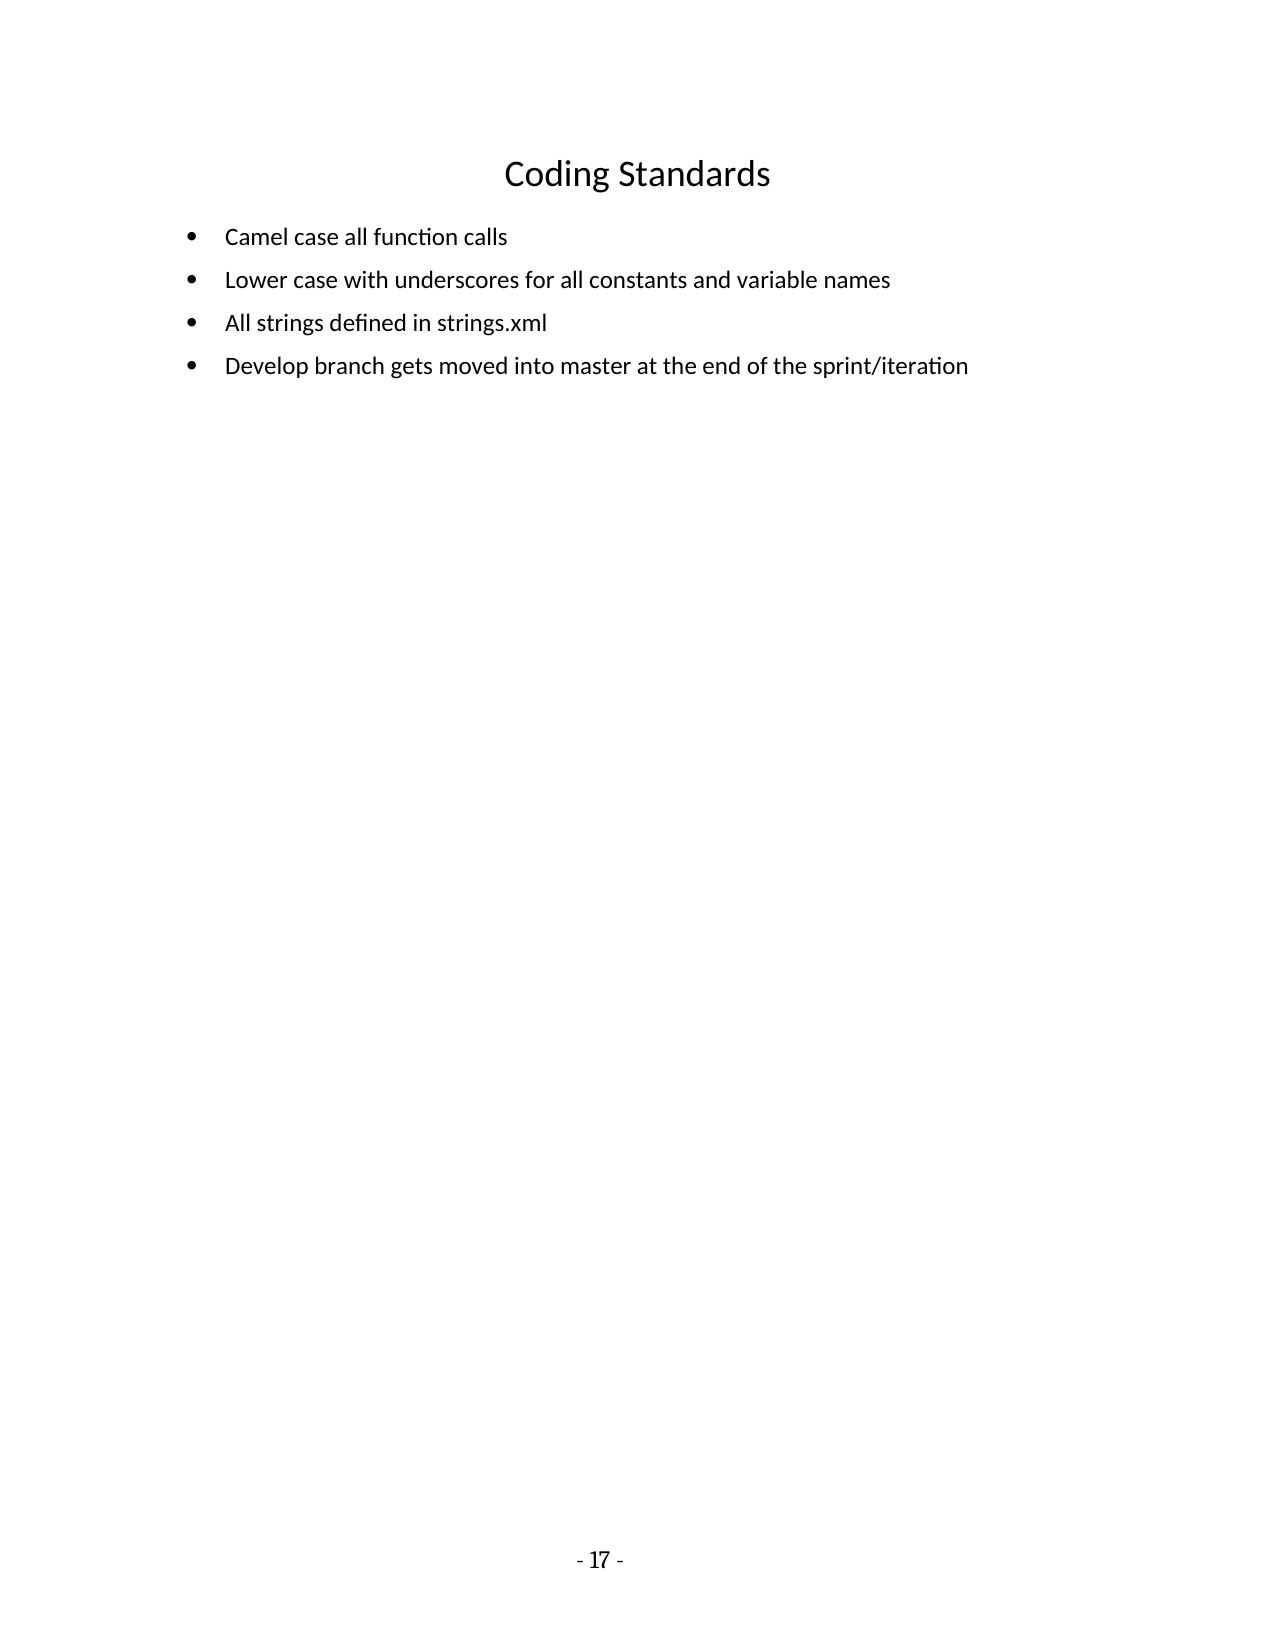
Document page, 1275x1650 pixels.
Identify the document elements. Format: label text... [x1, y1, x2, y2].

list All strings defined in strings.xml [187, 307, 1125, 337]
list Lower case with underscores for all constants and variable names [187, 264, 1125, 294]
subtitle Coding Standards [150, 150, 1125, 196]
list Camel case all function calls [187, 221, 1125, 251]
list Develop branch gets moved into master at the end of the sprint/iteration [187, 350, 1125, 380]
